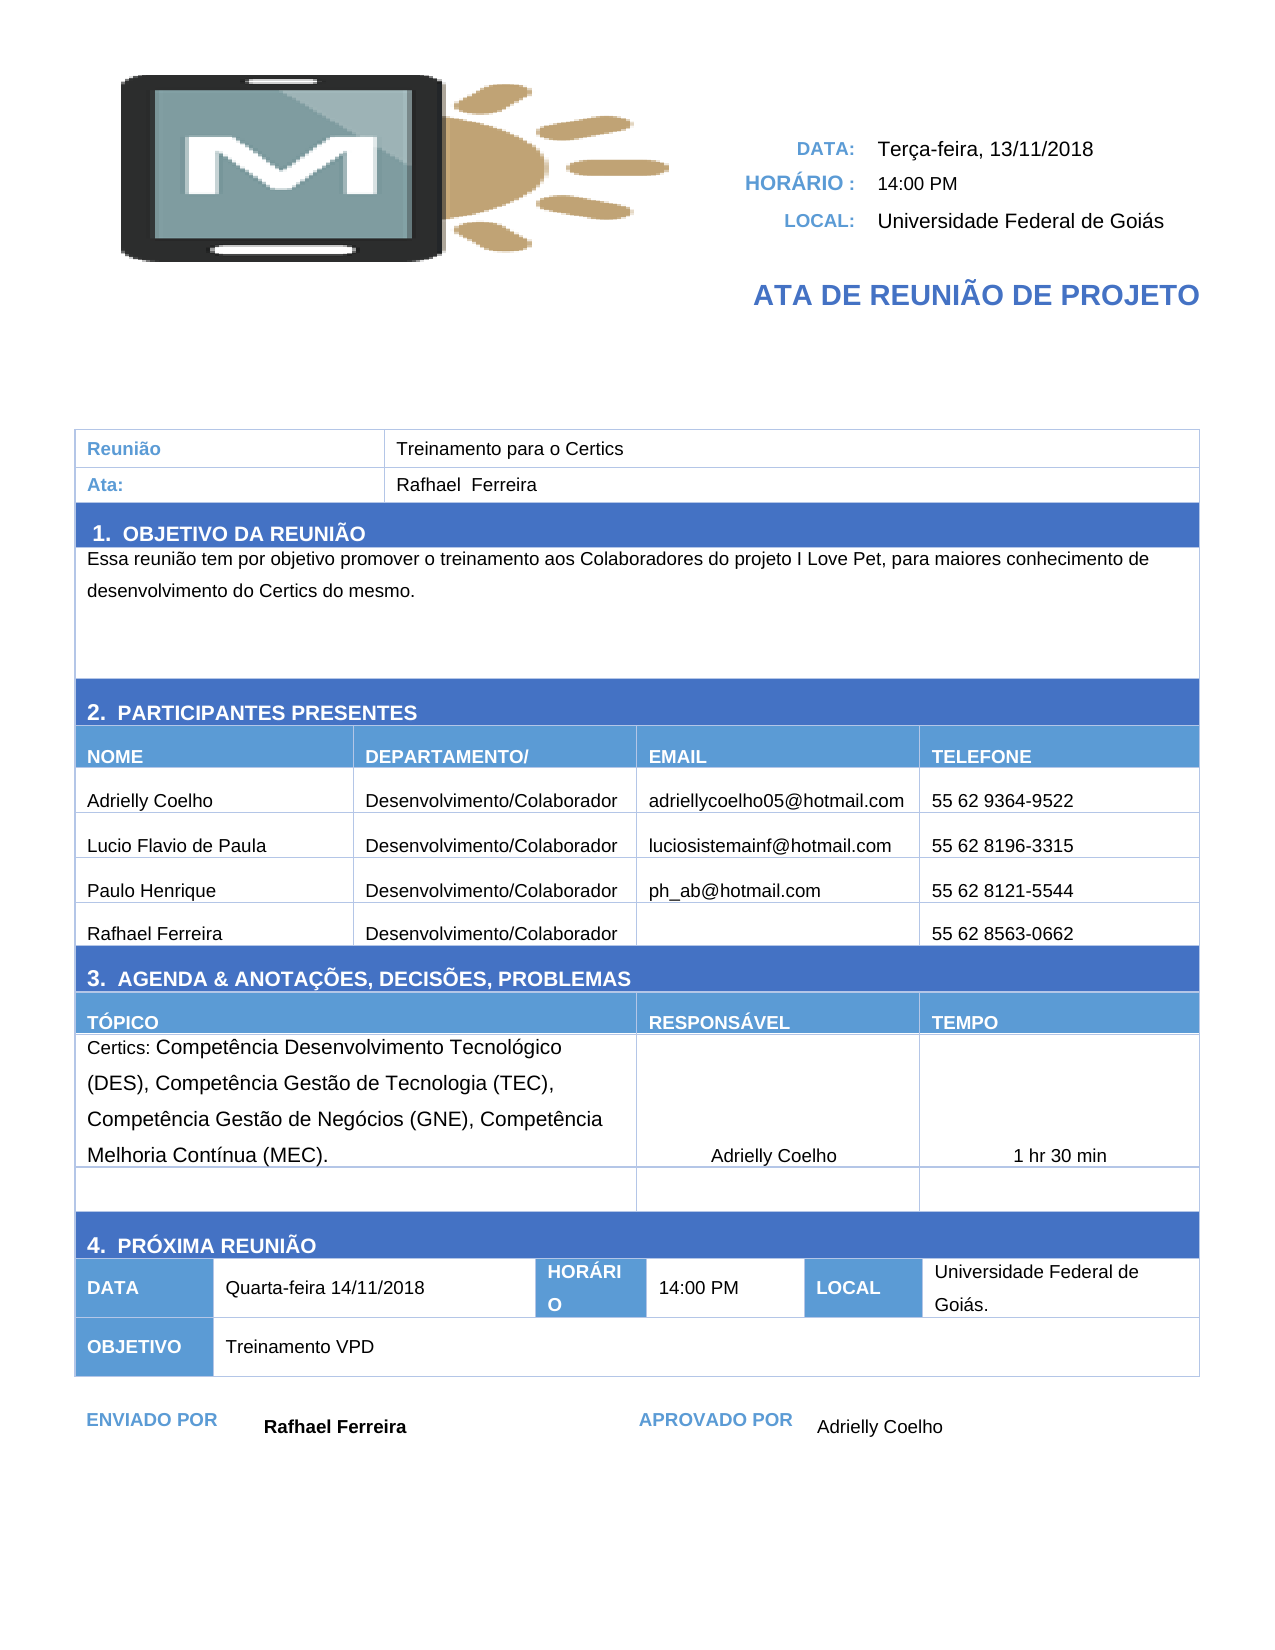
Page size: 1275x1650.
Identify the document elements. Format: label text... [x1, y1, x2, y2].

table_cell Universidade Federal de Goiás [866, 200, 1189, 241]
table_header Adrielly Coelho [806, 1409, 1199, 1444]
table_header Treinamento para o Certics [385, 430, 1199, 467]
table_cell Essa reunião tem por objetivo promover o treinamento aos Colaboradores do projeto I Love Pet, para maiores conhecimento de desenvolvimento do Certics do mesmo. [76, 548, 1199, 678]
table_cell Paulo Henrique [76, 858, 353, 902]
table_cell Lucio Flavio de Paula [76, 813, 353, 857]
table_cell Treinamento VPD [214, 1318, 1199, 1376]
table_cell 55 62 9364-9522 [920, 768, 1199, 812]
table_cell 1 hr 30 min [920, 1035, 1199, 1166]
table_cell TEMPO [920, 993, 1199, 1033]
table_header DATA: [688, 131, 866, 166]
table_cell Desenvolvimento/Colaborador [354, 768, 636, 812]
table_cell Ata: [76, 468, 384, 502]
table_cell Universidade Federal de Goiás. [923, 1259, 1199, 1317]
picture [121, 75, 669, 262]
table_cell OBJETIVO [76, 1318, 213, 1376]
table_cell 55 62 8121-5544 [920, 858, 1199, 902]
table_cell 2. PARTICIPANTES PRESENTES [76, 679, 1199, 725]
table_cell DATA [76, 1259, 213, 1317]
table_cell NOME [76, 726, 353, 767]
table_cell N Adrielly CoelhoME [637, 1035, 919, 1166]
table_cell [637, 903, 919, 945]
table_header APROVADO POR PORED BY: [628, 1409, 806, 1444]
table_cell Desenvolvimento/Colaborador [354, 903, 636, 945]
table_cell 1. OBJETIVO DA REUNIÃO [76, 503, 1199, 547]
table_cell 4. PRÓXIMA REUNIÃO [76, 1212, 1199, 1258]
table_cell LOCAL: [688, 200, 866, 241]
table_cell [920, 1168, 1199, 1211]
table_cell 14:00 PM [647, 1259, 804, 1317]
table_header Rafhael FerreiraME [253, 1409, 627, 1444]
table_cell [76, 1168, 636, 1211]
table_cell Rafhael Ferreira [76, 903, 353, 945]
table_cell Adrielly Coelho [76, 768, 353, 812]
table_cell TELEFONE [920, 726, 1199, 767]
table_cell EMAIL [637, 726, 919, 767]
table_cell TÓPICO [76, 993, 636, 1033]
text ATA DE REUNIÃO DE PROJETO [75, 278, 1200, 311]
table_cell RESPONSÁVEL [637, 993, 919, 1033]
table_cell Certics: Competência Desenvolvimento Tecnológico (DES), Competência Gestão de Tecnologia (TEC), Competência Gestão de Negócios (GNE), Competência Melhoria Contínua (MEC). [76, 1035, 636, 1166]
table_cell Desenvolvimento/Colaborador [354, 858, 636, 902]
table_header Terça-feira, 13/11/2018 [866, 131, 1189, 166]
table_cell HORÁRIO [536, 1259, 646, 1317]
table_cell Quarta-feira 14/11/2018 [214, 1259, 535, 1317]
table_cell 14:00 PM [866, 166, 1189, 200]
table_cell DEPARTAMENTO/ [354, 726, 636, 767]
table_header Reunião [76, 430, 384, 467]
table_header ENVIADO POR BY: [75, 1409, 252, 1444]
table_cell luciosistemainf@hotmail.com [637, 813, 919, 857]
table_cell Rafhael Ferreira [385, 468, 1199, 502]
table_cell ph_ab@hotmail.com [637, 858, 919, 902]
table_cell LOCAL [805, 1259, 922, 1317]
table_cell Desenvolvimento/Colaborador [354, 813, 636, 857]
table_cell 3. AGENDA & ANOTAÇÕES, DECISÕES, PROBLEMAS [76, 946, 1199, 991]
table_cell 55 62 8563-0662 [920, 903, 1199, 945]
table_cell 55 62 8196-3315 [920, 813, 1199, 857]
table_cell [637, 1168, 919, 1211]
table_cell HORÁRIO : [688, 166, 866, 200]
table_cell adriellycoelho05@hotmail.com [637, 768, 919, 812]
